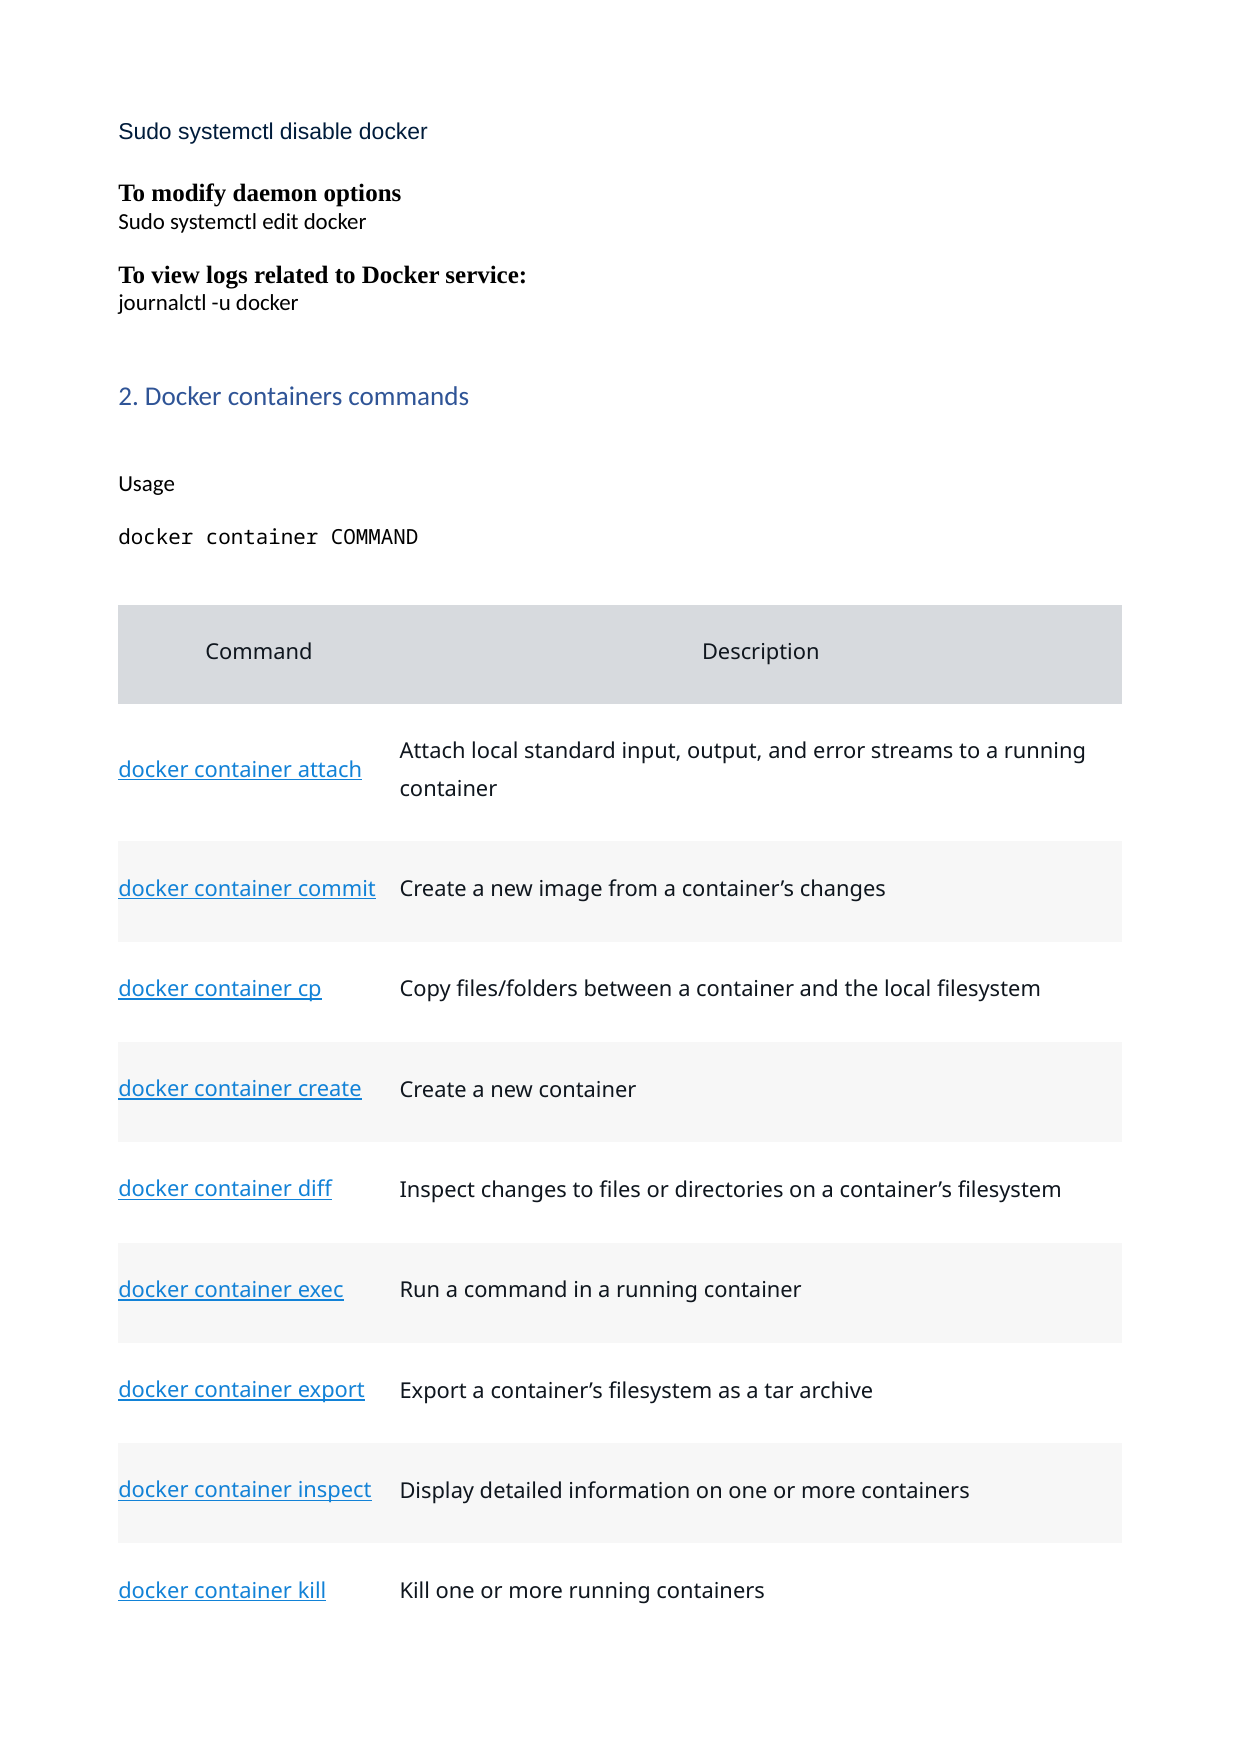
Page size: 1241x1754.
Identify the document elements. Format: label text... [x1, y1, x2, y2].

table_cell docker container attach [118, 704, 399, 841]
text Sudo systemctl edit docker [118, 207, 1122, 235]
table_cell Run a command in a running container [399, 1243, 1122, 1343]
table_cell docker container create [118, 1042, 399, 1142]
table_cell docker container exec [118, 1243, 399, 1343]
table_cell docker container diff [118, 1142, 399, 1242]
table_cell docker container cp [118, 942, 399, 1042]
table_cell Display detailed information on one or more containers [399, 1443, 1122, 1543]
subtitle 2. Docker containers commands [118, 379, 1122, 413]
table_cell docker container inspect [118, 1443, 399, 1543]
text To modify daemon options [118, 178, 1122, 207]
text docker container COMMAND [118, 522, 1122, 550]
table_cell docker container kill [118, 1544, 399, 1604]
table_cell Create a new container [399, 1042, 1122, 1142]
text Usage [118, 469, 1122, 497]
table_header Command [118, 605, 399, 704]
table_cell Inspect changes to files or directories on a container’s filesystem [399, 1142, 1122, 1242]
table_cell Attach local standard input, output, and error streams to a running container [399, 704, 1122, 841]
table_cell docker container export [118, 1343, 399, 1443]
table_cell Export a container’s filesystem as a tar archive [399, 1343, 1122, 1443]
text Sudo systemctl disable docker [118, 118, 1122, 144]
text journalctl -u docker [118, 288, 1122, 316]
table_header Description [399, 605, 1122, 704]
table_cell Copy files/folders between a container and the local filesystem [399, 942, 1122, 1042]
table_cell Kill one or more running containers [399, 1544, 1122, 1604]
table_cell Create a new image from a container’s changes [399, 841, 1122, 942]
table_cell docker container commit [118, 841, 399, 942]
text To view logs related to Docker service: [118, 260, 1122, 288]
